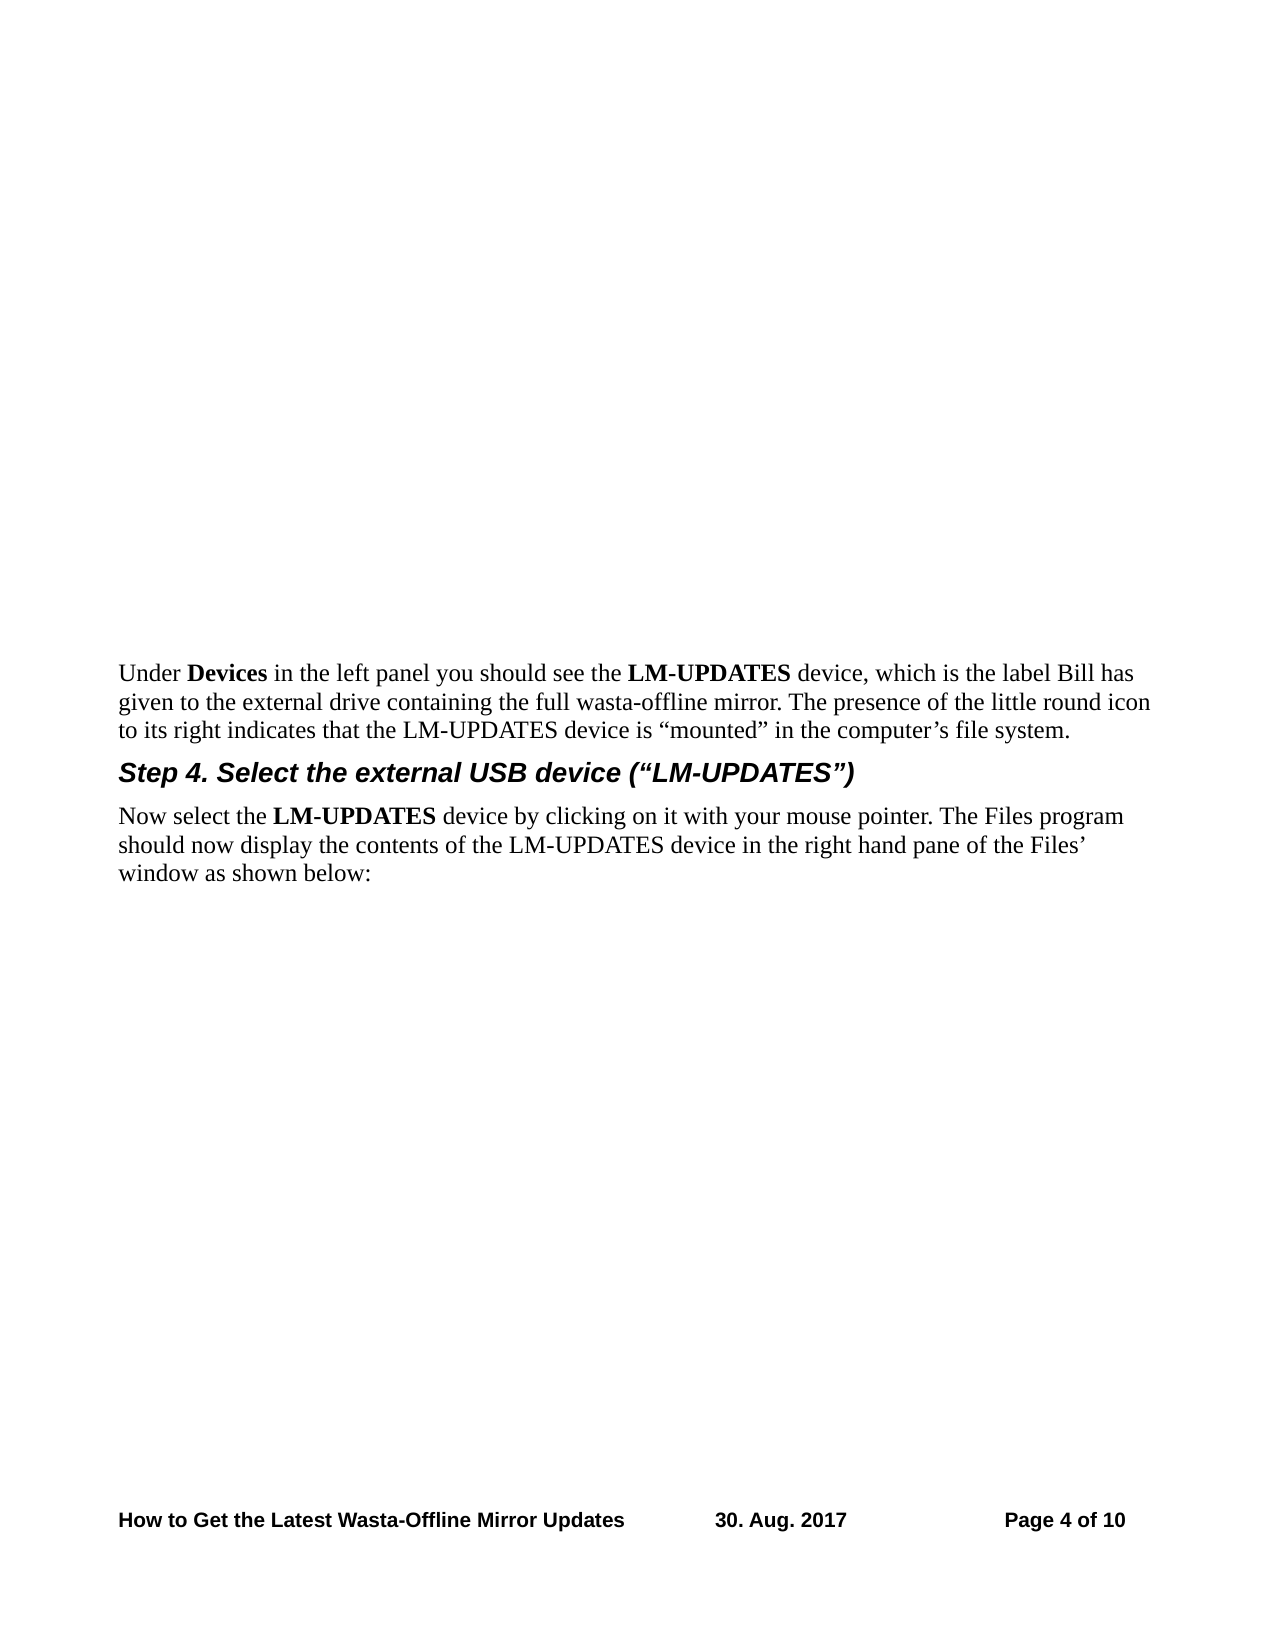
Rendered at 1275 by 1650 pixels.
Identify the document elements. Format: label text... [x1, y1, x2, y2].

text Under Devices in the left panel you should see the LM-UPDATES device, which is the label Bill has given to the external drive containing the full wasta-offline mirror. The presence of the little round icon to its right indicates that the LM-UPDATES device is “mounted” in the computer’s file system. [118, 658, 1157, 744]
text Now select the LM-UPDATES device by clicking on it with your mouse pointer. The Files program should now display the contents of the LM-UPDATES device in the right hand pane of the Files’ window as shown below: [118, 801, 1157, 887]
subtitle Step 4. Select the external USB device (“LM-UPDATES”) [118, 757, 1157, 788]
